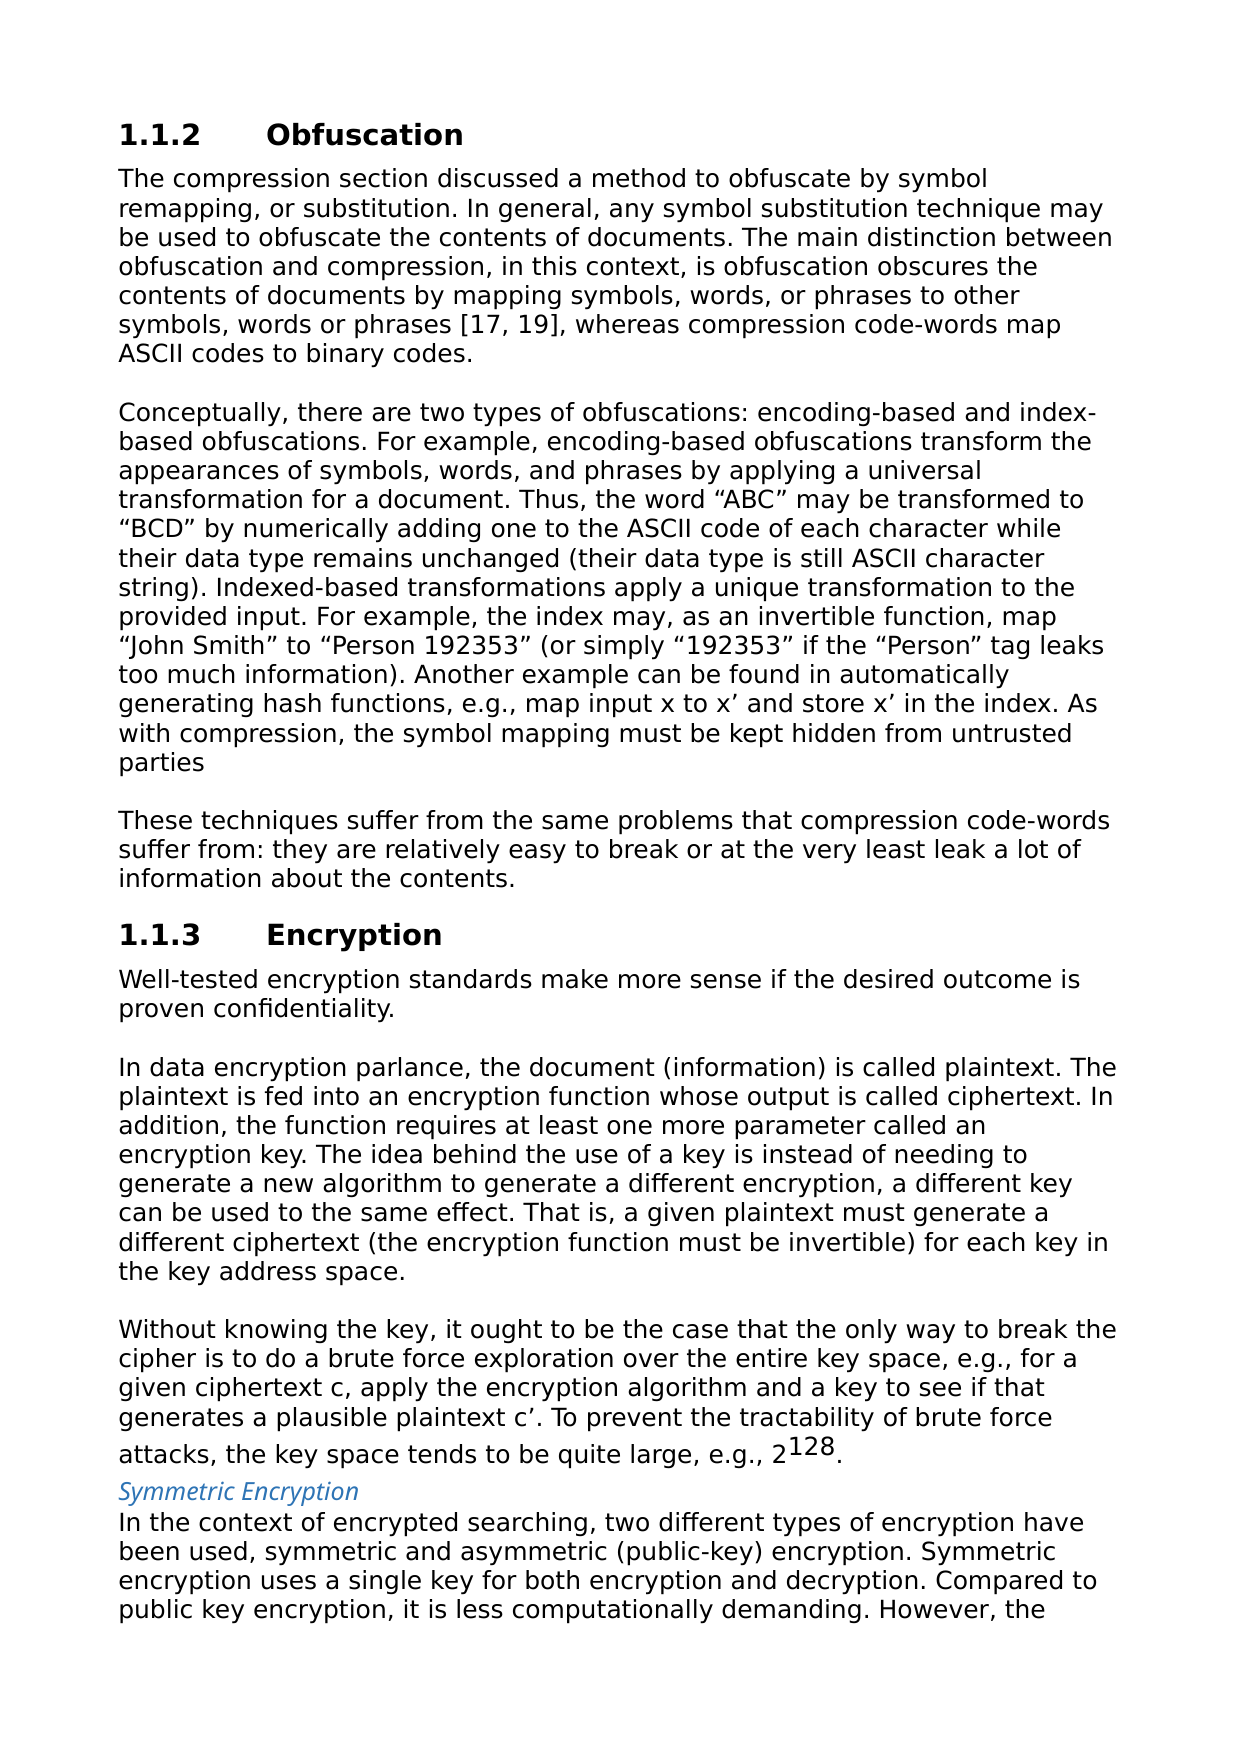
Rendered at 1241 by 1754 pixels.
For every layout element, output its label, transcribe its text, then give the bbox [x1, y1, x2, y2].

text Without knowing the key, it ought to be the case that the only way to break the cipher is to do a brute force exploration over the entire key space, e.g., for a given ciphertext c, apply the encryption algorithm and a key to see if that generates a plausible plaintext c’. To prevent the tractability of brute force attacks, the key space tends to be quite large, e.g., 2128. [118, 1315, 1122, 1469]
text Conceptually, there are two types of obfuscations: encoding-based and index-based obfuscations. For example, encoding-based obfuscations transform the appearances of symbols, words, and phrases by applying a universal transformation for a document. Thus, the word “ABC” may be transformed to “BCD” by numerically adding one to the ASCII code of each character while their data type remains unchanged (their data type is still ASCII character string). Indexed-based transformations apply a unique transformation to the provided input. For example, the index may, as an invertible function, map “John Smith” to “Person 192353” (or simply “192353” if the “Person” tag leaks too much information). Another example can be found in automatically generating hash functions, e.g., map input x to x’ and store x’ in the index. As with compression, the symbol mapping must be kept hidden from untrusted parties [118, 398, 1122, 777]
subtitle Symmetric Encryption [118, 1474, 1122, 1508]
text The compression section discussed a method to obfuscate by symbol remapping, or substitution. In general, any symbol substitution technique may be used to obfuscate the contents of documents. The main distinction between obfuscation and compression, in this context, is obfuscation obscures the contents of documents by mapping symbols, words, or phrases to other symbols, words or phrases [17, 19], whereas compression code-words map ASCII codes to binary codes. [118, 164, 1122, 369]
text These techniques suffer from the same problems that compression code-words suffer from: they are relatively easy to break or at the very least leak a lot of information about the contents. [118, 806, 1122, 894]
text In the context of encrypted searching, two different types of encryption have been used, symmetric and asymmetric (public-key) encryption. Symmetric encryption uses a single key for both encryption and decryption. Compared to public key encryption, it is less computationally demanding. However, the [118, 1508, 1122, 1624]
text In data encryption parlance, the document (information) is called plaintext. The plaintext is fed into an encryption function whose output is called ciphertext. In addition, the function requires at least one more parameter called an encryption key. The idea behind the use of a key is instead of needing to generate a new algorithm to generate a different encryption, a different key can be used to the same effect. That is, a given plaintext must generate a different ciphertext (the encryption function must be invertible) for each key in the key address space. [118, 1053, 1122, 1286]
text Well-tested encryption standards make more sense if the desired outcome is proven confidentiality. [118, 965, 1122, 1023]
subtitle Obfuscation [118, 118, 1122, 152]
subtitle Encryption [118, 919, 1122, 953]
